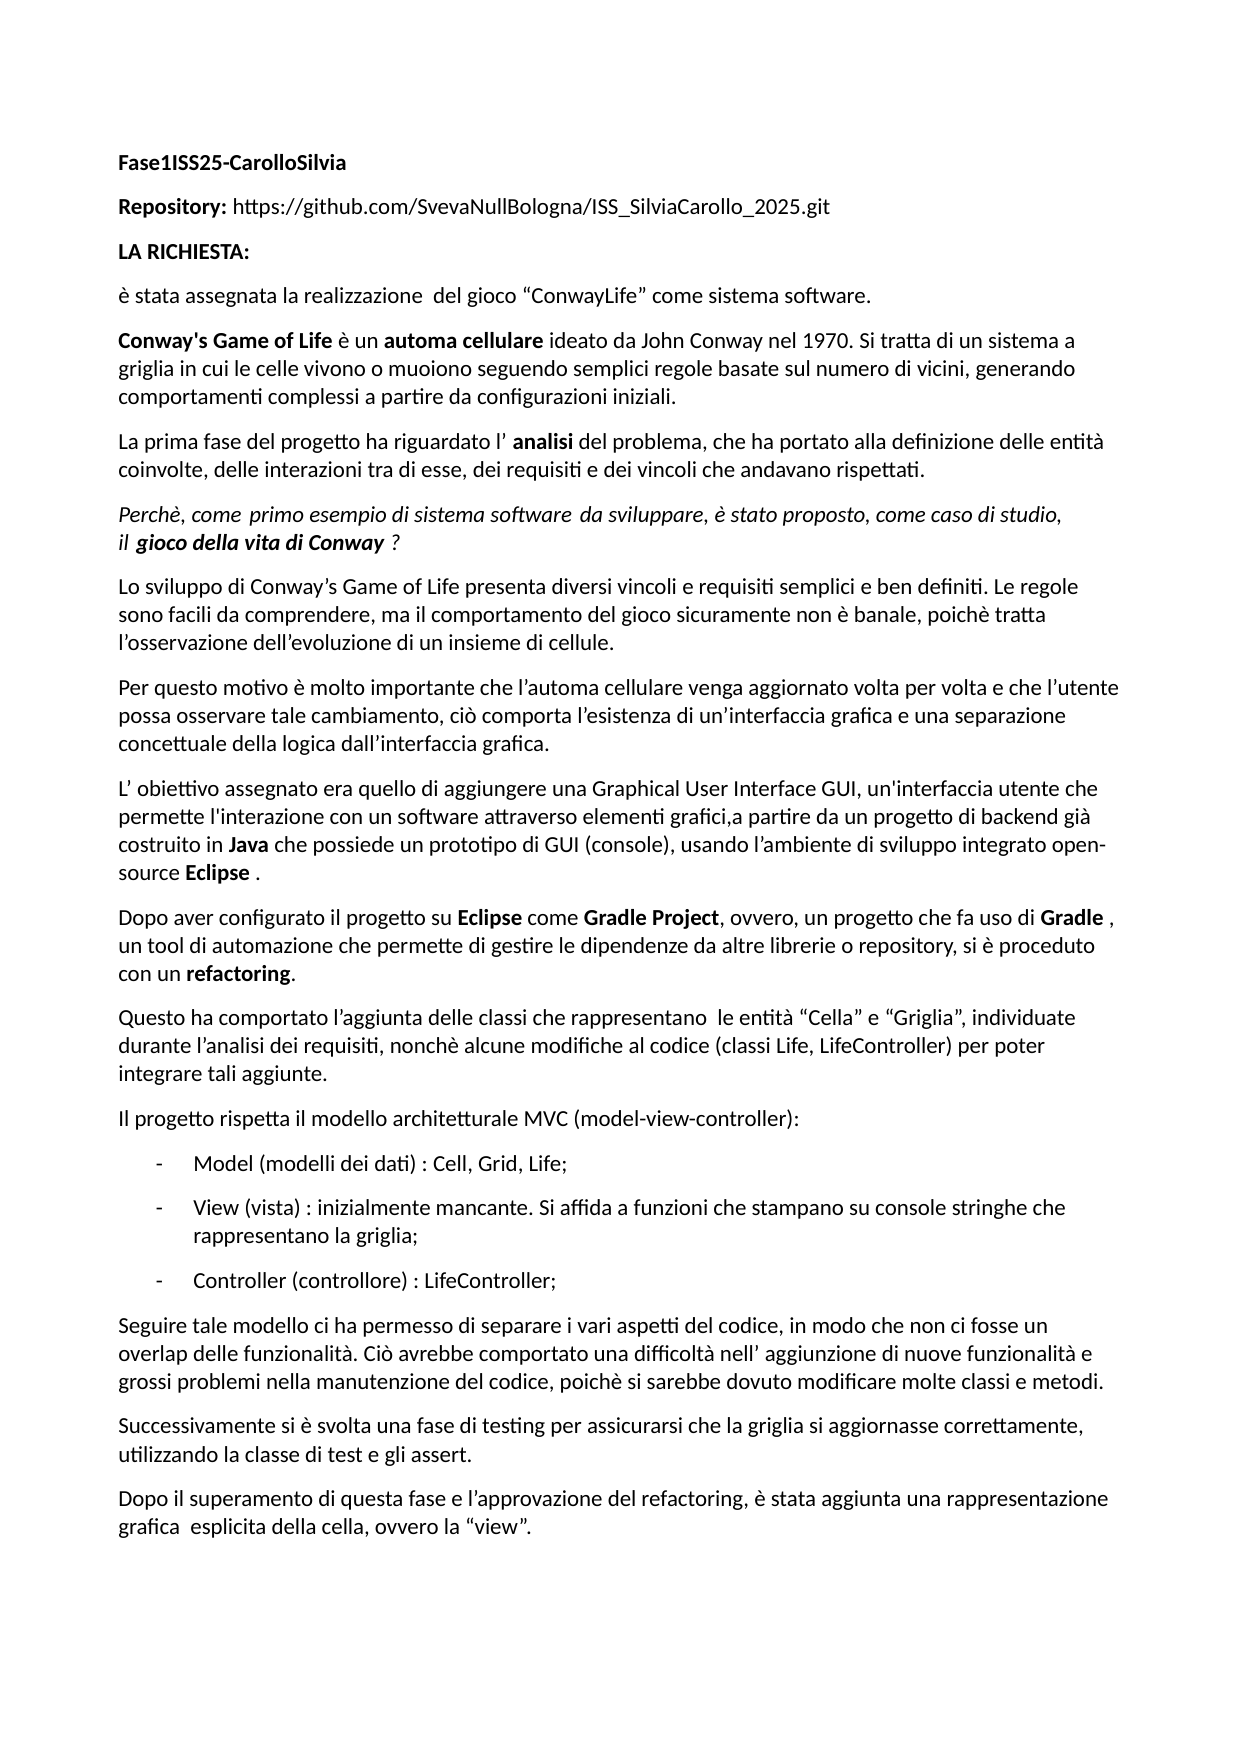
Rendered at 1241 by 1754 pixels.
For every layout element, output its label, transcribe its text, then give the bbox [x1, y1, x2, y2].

text LA RICHIESTA: [118, 237, 1122, 265]
text Per questo motivo è molto importante che l’automa cellulare venga aggiornato volta per volta e che l’utente possa osservare tale cambiamento, ciò comporta l’esistenza di un’interfaccia grafica e una separazione concettuale della logica dall’interfaccia grafica. [118, 673, 1122, 757]
text Conway's Game of Life è un automa cellulare ideato da John Conway nel 1970. Si tratta di un sistema a griglia in cui le celle vivono o muoiono seguendo semplici regole basate sul numero di vicini, generando comportamenti complessi a partire da configurazioni iniziali. [118, 326, 1122, 410]
text Lo sviluppo di Conway’s Game of Life presenta diversi vincoli e requisiti semplici e ben definiti. Le regole sono facili da comprendere, ma il comportamento del gioco sicuramente non è banale, poichè tratta l’osservazione dell’evoluzione di un insieme di cellule. [118, 572, 1122, 657]
text Questo ha comportato l’aggiunta delle classi che rappresentano le entità “Cella” e “Griglia”, individuate durante l’analisi dei requisiti, nonchè alcune modifiche al codice (classi Life, LifeController) per poter integrare tali aggiunte. [118, 1003, 1122, 1087]
text Fase1ISS25-CarolloSilvia [118, 148, 1122, 176]
text Dopo il superamento di questa fase e l’approvazione del refactoring, è stata aggiunta una rappresentazione grafica esplicita della cella, ovvero la “view”. [118, 1484, 1122, 1540]
text Perchè, come primo esempio di sistema software da sviluppare, è stato proposto, come caso di studio, il gioco della vita di Conway ? [118, 500, 1122, 556]
text Repository: https://github.com/SvevaNullBologna/ISS_SilviaCarollo_2025.git [118, 192, 1122, 220]
text è stata assegnata la realizzazione del gioco “ConwayLife” come sistema software. [118, 282, 1122, 310]
text Dopo aver configurato il progetto su Eclipse come Gradle Project, ovvero, un progetto che fa uso di Gradle , un tool di automazione che permette di gestire le dipendenze da altre librerie o repository, si è proceduto con un refactoring. [118, 903, 1122, 987]
text Seguire tale modello ci ha permesso di separare i vari aspetti del codice, in modo che non ci fosse un overlap delle funzionalità. Ciò avrebbe comportato una difficoltà nell’ aggiunzione di nuove funzionalità e grossi problemi nella manutenzione del codice, poichè si sarebbe dovuto modificare molte classi e metodi. [118, 1311, 1122, 1395]
text Il progetto rispetta il modello architetturale MVC (model-view-controller): [118, 1104, 1122, 1132]
text Successivamente si è svolta una fase di testing per assicurarsi che la griglia si aggiornasse correttamente, utilizzando la classe di test e gli assert. [118, 1412, 1122, 1468]
text L’ obiettivo assegnato era quello di aggiungere una Graphical User Interface GUI, un'interfaccia utente che permette l'interazione con un software attraverso elementi grafici,a partire da un progetto di backend già costruito in Java che possiede un prototipo di GUI (console), usando l’ambiente di sviluppo integrato open-source Eclipse . [118, 774, 1122, 886]
list Controller (controllore) : LifeController; [156, 1266, 1122, 1294]
text La prima fase del progetto ha riguardato l’ analisi del problema, che ha portato alla definizione delle entità coinvolte, delle interazioni tra di esse, dei requisiti e dei vincoli che andavano rispettati. [118, 427, 1122, 483]
list View (vista) : inizialmente mancante. Si affida a funzioni che stampano su console stringhe che rappresentano la griglia; [156, 1193, 1122, 1249]
list Model (modelli dei dati) : Cell, Grid, Life; [156, 1149, 1122, 1177]
